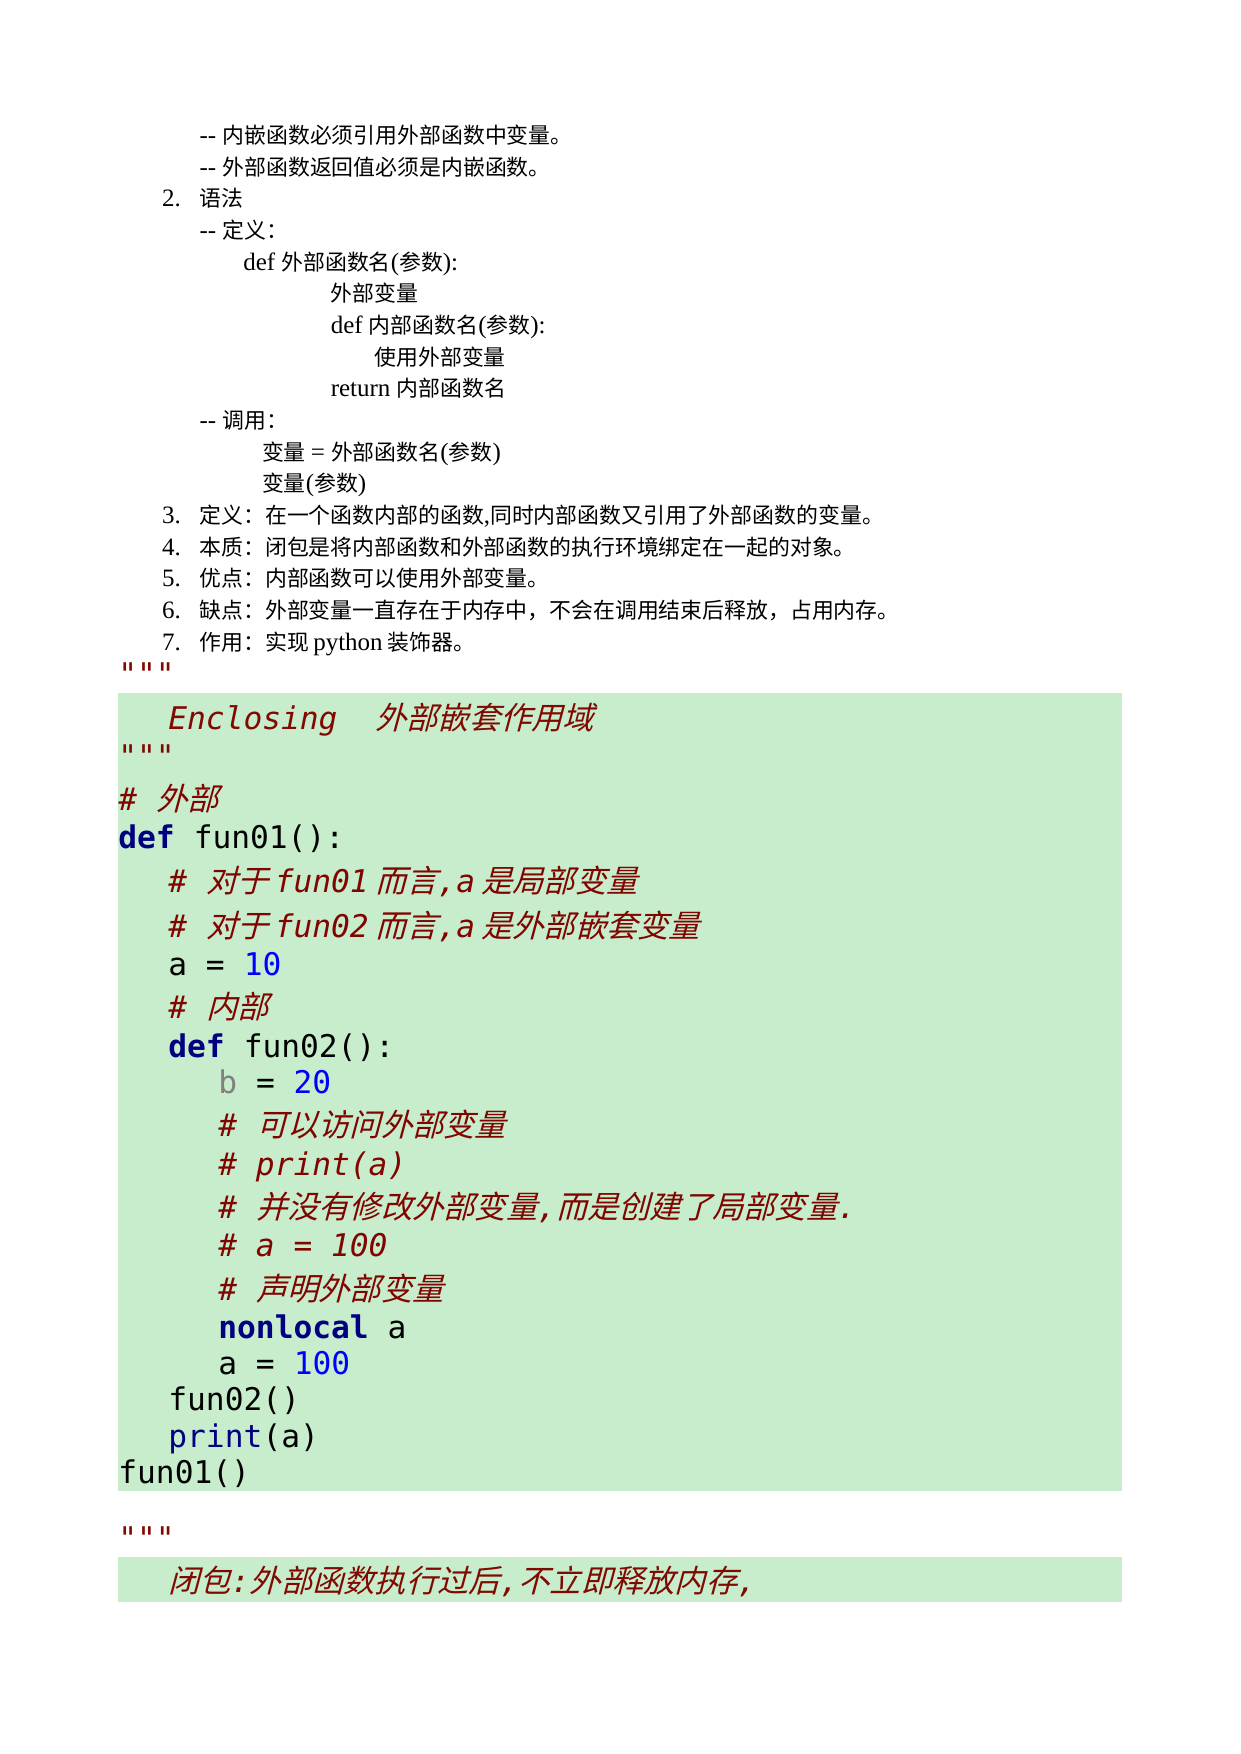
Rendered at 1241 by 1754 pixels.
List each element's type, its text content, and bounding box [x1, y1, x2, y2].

list 优点：内部函数可以使用外部变量。 [162, 561, 1122, 593]
list 作用：实现python装饰器。 [162, 625, 1122, 656]
list 语法 [162, 181, 1122, 213]
text 使用外部变量 [243, 340, 1122, 371]
text # 可以访问外部变量 [118, 1101, 1122, 1146]
text -- 定义： [199, 213, 1122, 245]
text def fun02(): [118, 1028, 1122, 1064]
text 变量 = 外部函数名(参数) [199, 435, 1122, 466]
text a = 100 [118, 1345, 1122, 1382]
text """ [118, 738, 1122, 774]
text Enclosing 外部嵌套作用域 [118, 693, 1122, 738]
text a = 10 [118, 946, 1122, 983]
text -- 调用： [199, 403, 1122, 435]
text # 外部 [118, 774, 1122, 819]
text fun02() [118, 1382, 1122, 1418]
list """ [118, 1520, 1122, 1557]
text return 内部函数名 [243, 371, 1122, 403]
text def 外部函数名(参数): [243, 245, 1122, 276]
text # 内部 [118, 983, 1122, 1028]
text # 并没有修改外部变量,而是创建了局部变量. [118, 1182, 1122, 1227]
text # 对于fun01而言,a是局部变量 [118, 856, 1122, 901]
list -- 内嵌函数必须引用外部函数中变量。 [199, 118, 1122, 150]
text def 内部函数名(参数): [243, 308, 1122, 340]
text print(a) [118, 1418, 1122, 1454]
list 定义：在一个函数内部的函数,同时内部函数又引用了外部函数的变量。 [162, 498, 1122, 530]
text # 声明外部变量 [118, 1264, 1122, 1309]
text 外部变量 [243, 276, 1122, 308]
text # 对于fun02而言,a是外部嵌套变量 [118, 901, 1122, 946]
text 变量(参数) [199, 466, 1122, 498]
text def fun01(): [118, 819, 1122, 856]
text b = 20 [118, 1064, 1122, 1101]
list """ [118, 656, 1122, 693]
list -- 外部函数返回值必须是内嵌函数。 [199, 150, 1122, 181]
text fun01() [118, 1454, 1122, 1491]
text # a = 100 [118, 1227, 1122, 1264]
text # print(a) [118, 1146, 1122, 1182]
list 缺点：外部变量一直存在于内存中，不会在调用结束后释放，占用内存。 [162, 593, 1122, 625]
text nonlocal a [118, 1309, 1122, 1345]
list 本质：闭包是将内部函数和外部函数的执行环境绑定在一起的对象。 [162, 530, 1122, 561]
text 闭包:外部函数执行过后,不立即释放内存, [118, 1557, 1122, 1602]
